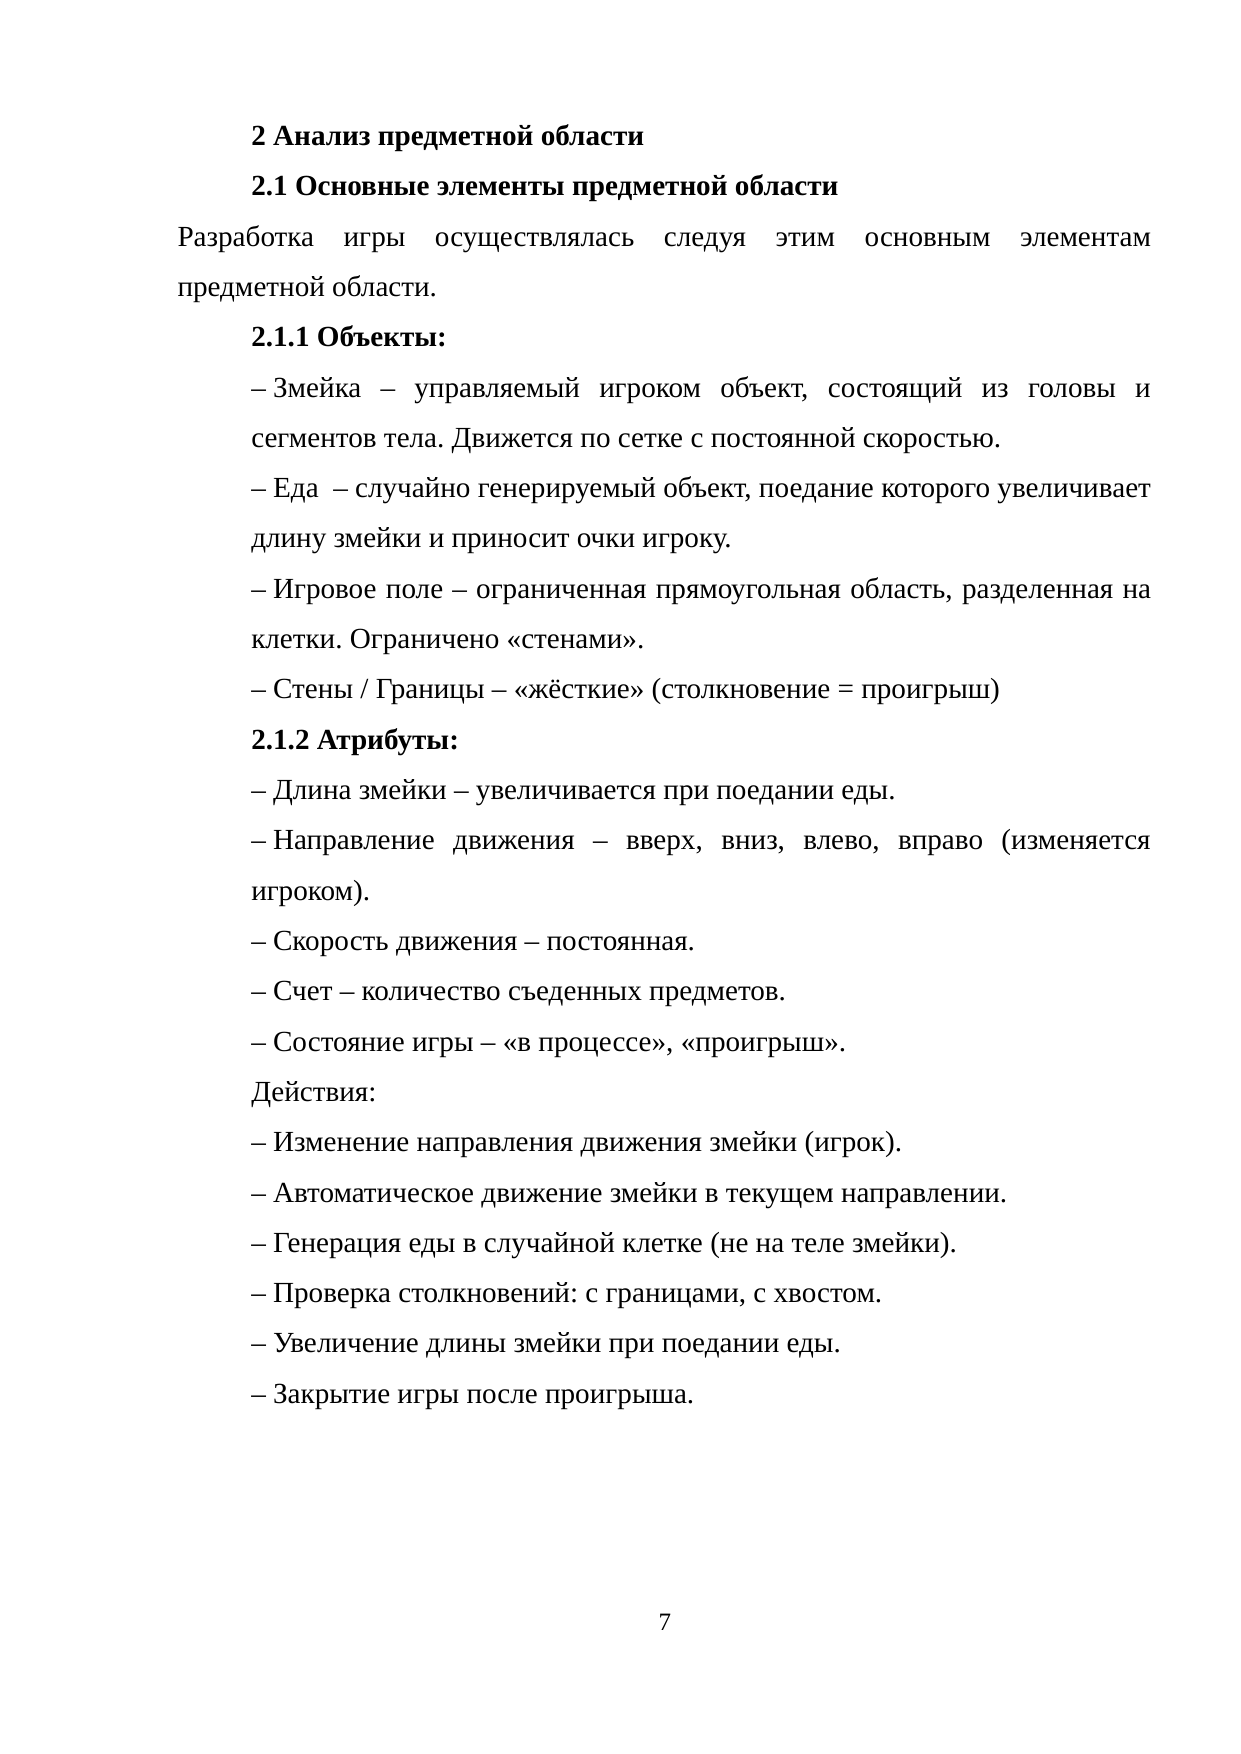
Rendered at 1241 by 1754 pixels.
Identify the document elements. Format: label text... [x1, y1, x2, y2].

list Скорость движения – постоянная. [251, 923, 1152, 957]
list Длина змейки – увеличивается при поедании еды. [251, 772, 1152, 806]
subtitle Атрибуты: [177, 722, 1152, 755]
text Действия: [177, 1074, 1152, 1108]
list Стены / Границы – «жёсткие» (столкновение = проигрыш) [251, 672, 1152, 705]
list Направление движения – вверх, вниз, влево, вправо (изменяется игроком). [251, 822, 1152, 906]
list Изменение направления движения змейки (игрок). [251, 1124, 1152, 1158]
list Счет – количество съеденных предметов. [251, 973, 1152, 1007]
subtitle Основные элементы предметной области [177, 168, 1152, 202]
subtitle Анализ предметной области [251, 118, 1152, 152]
list Увеличение длины змейки при поедании еды. [251, 1326, 1152, 1359]
list Закрытие игры после проигрыша. [251, 1376, 1152, 1409]
list Автоматическое движение змейки в текущем направлении. [251, 1175, 1152, 1208]
list Проверка столкновений: с границами, с хвостом. [251, 1275, 1152, 1309]
list Генерация еды в случайной клетке (не на теле змейки). [251, 1225, 1152, 1258]
list Еда – случайно генерируемый объект, поедание которого увеличивает длину змейки и приносит очки игроку. [251, 470, 1152, 554]
list Змейка – управляемый игроком объект, состоящий из головы и сегментов тела. Движется по сетке с постоянной скоростью. [251, 370, 1152, 453]
subtitle Объекты: [177, 319, 1152, 353]
list Состояние игры – «в процессе», «проигрыш». [251, 1024, 1152, 1057]
list Игровое поле – ограниченная прямоугольная область, разделенная на клетки. Ограничено «стенами». [251, 571, 1152, 655]
text Разработка игры осуществлялась следуя этим основным элементам предметной области. [177, 219, 1152, 303]
